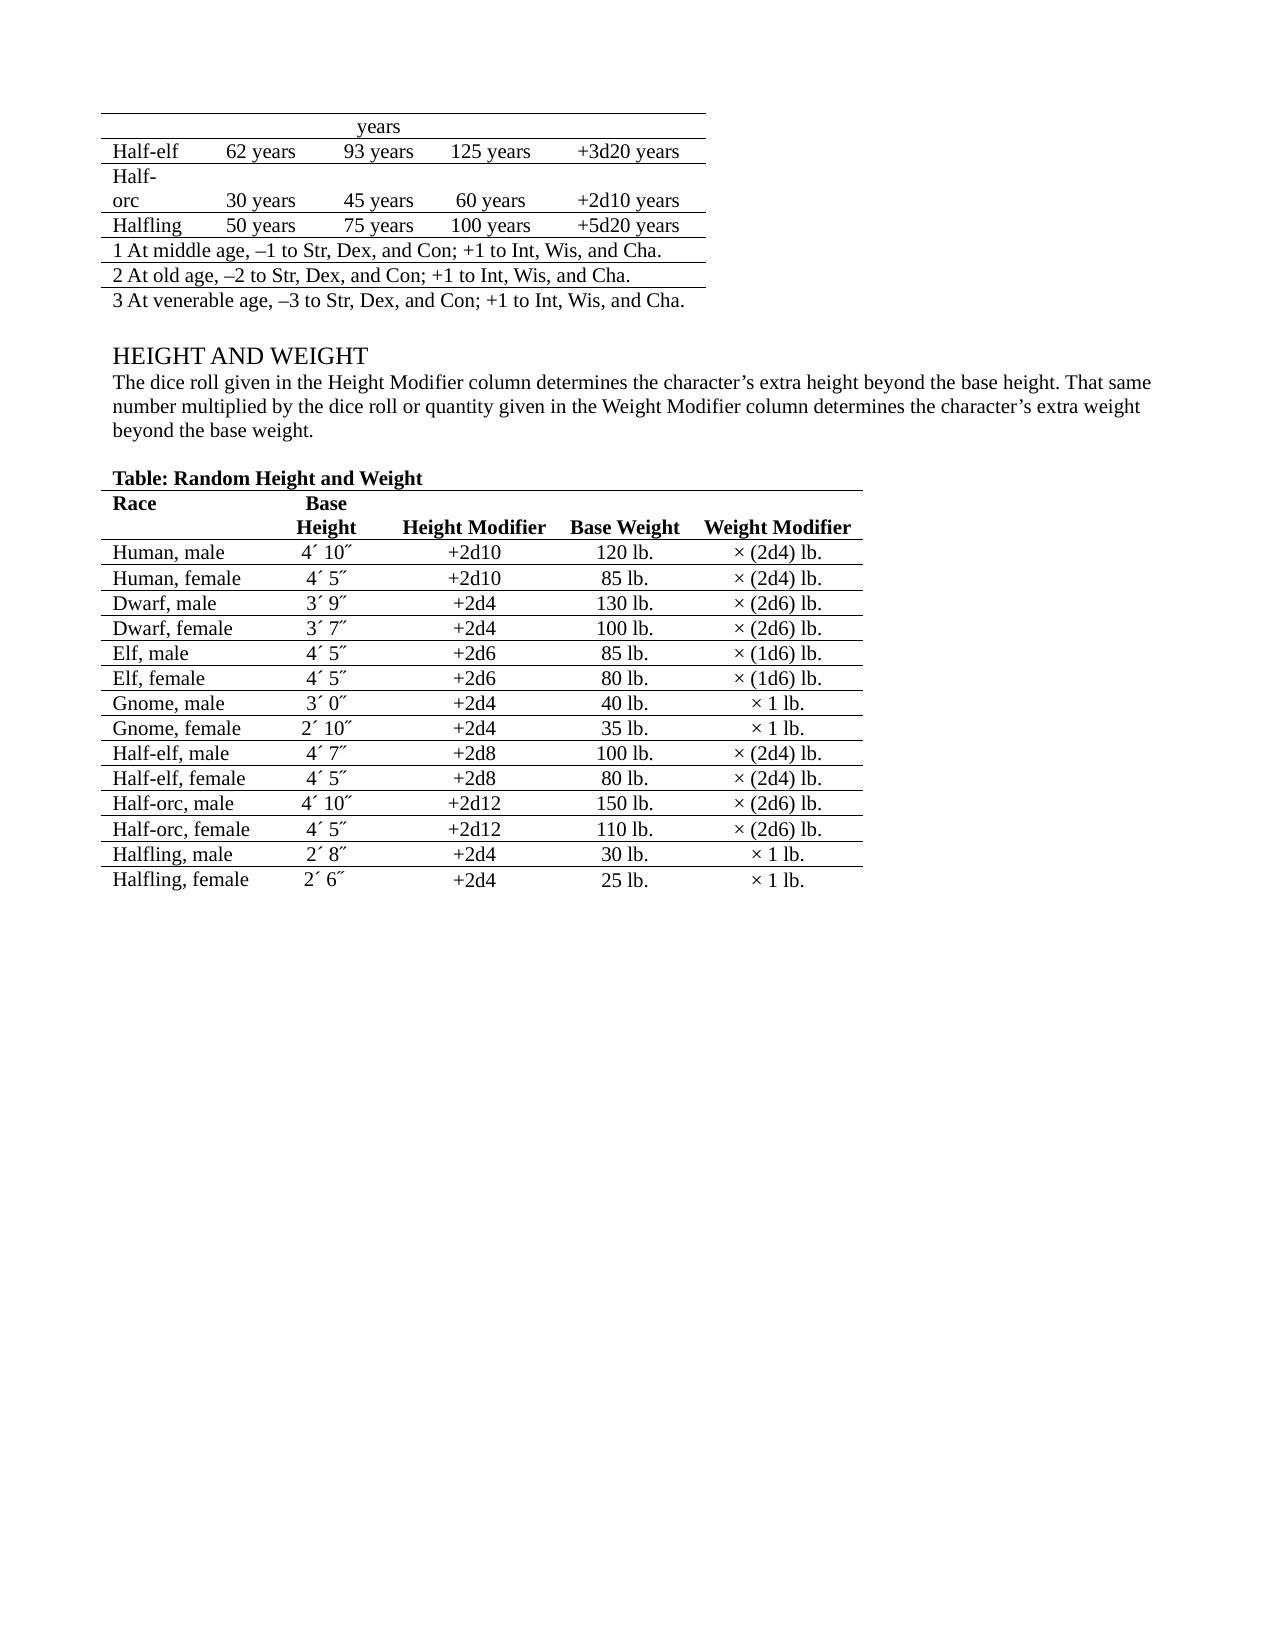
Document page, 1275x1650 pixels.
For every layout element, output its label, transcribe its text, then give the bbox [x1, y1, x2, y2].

table_cell 75 years [327, 213, 430, 237]
table_cell [430, 114, 551, 138]
table_cell × (2d6) lb. [692, 791, 863, 815]
table_cell +2d6 [391, 666, 558, 690]
table_header Table: Random Height and Weight [101, 466, 863, 490]
table_cell +2d4 [391, 867, 558, 892]
table_cell × (2d6) lb. [692, 616, 863, 640]
table_cell 93 years [327, 139, 430, 163]
table_cell 4´ 10˝ [261, 540, 391, 564]
table_cell +2d10 [391, 565, 558, 589]
table_cell 4´ 5˝ [261, 766, 391, 790]
table_cell +2d12 [391, 791, 558, 815]
table_cell 4´ 10˝ [261, 791, 391, 815]
table_cell Base Weight [558, 491, 692, 539]
table_cell 125 years [430, 139, 551, 163]
table_cell +5d20 years [551, 213, 706, 237]
table_cell 4´ 5˝ [261, 816, 391, 841]
table_cell × 1 lb. [692, 842, 863, 866]
text HEIGHT AND WEIGHT [112, 341, 1162, 370]
table_cell 4´ 7˝ [261, 741, 391, 765]
table_cell [101, 114, 194, 138]
table_cell Half-orc [101, 164, 194, 212]
table_cell 4´ 5˝ [261, 565, 391, 589]
table_cell +3d20 years [551, 139, 706, 163]
table_cell 80 lb. [558, 766, 692, 790]
table_cell +2d12 [391, 816, 558, 841]
table_cell +2d6 [391, 641, 558, 665]
table_cell 30 years [194, 164, 327, 212]
table_cell +2d4 [391, 616, 558, 640]
table_cell [551, 114, 706, 138]
table_cell Base Height [261, 491, 391, 539]
table_cell × (2d4) lb. [692, 540, 863, 564]
table_cell × (2d4) lb. [692, 741, 863, 765]
table_cell Human, male [101, 540, 261, 564]
table_cell Half-orc, male [101, 791, 261, 815]
table_cell 100 lb. [558, 616, 692, 640]
table_cell × (2d6) lb. [692, 816, 863, 841]
table_cell × (2d4) lb. [692, 565, 863, 589]
table_cell 3 At venerable age, –3 to Str, Dex, and Con; +1 to Int, Wis, and Cha. [101, 288, 706, 312]
table_cell × (2d4) lb. [692, 766, 863, 790]
table_cell 45 years [327, 164, 430, 212]
table_cell 1 At middle age, –1 to Str, Dex, and Con; +1 to Int, Wis, and Cha. [101, 238, 706, 262]
table_cell Half-elf, female [101, 766, 261, 790]
table_cell Elf, male [101, 641, 261, 665]
table_cell Human, female [101, 565, 261, 589]
table_cell 100 years [430, 213, 551, 237]
text The dice roll given in the Height Modifier column determines the character’s extra height beyond the base height. That same number multiplied by the dice roll or quantity given in the Weight Modifier column determines the character’s extra weight beyond the base weight. [112, 370, 1162, 442]
table_cell 2´ 6˝ [261, 867, 391, 892]
table_cell 120 lb. [558, 540, 692, 564]
table_cell 2 At old age, –2 to Str, Dex, and Con; +1 to Int, Wis, and Cha. [101, 263, 706, 287]
table_cell Gnome, male [101, 691, 261, 715]
table_cell 130 lb. [558, 591, 692, 614]
table_cell Height Modifier [391, 491, 558, 539]
table_cell 40 lb. [558, 691, 692, 715]
table_cell 110 lb. [558, 816, 692, 841]
table_cell +2d8 [391, 766, 558, 790]
table_cell Half-elf, male [101, 741, 261, 765]
table_cell +2d4 [391, 691, 558, 715]
table_cell Dwarf, male [101, 591, 261, 614]
table_cell years [327, 114, 430, 138]
table_cell +2d10 years [551, 164, 706, 212]
table_cell 2´ 10˝ [261, 716, 391, 740]
table_cell [194, 114, 327, 138]
table_cell +2d4 [391, 842, 558, 866]
table_cell × (2d6) lb. [692, 591, 863, 614]
table_cell Halfling [101, 213, 194, 237]
table_cell × (1d6) lb. [692, 641, 863, 665]
table_cell 3´ 9˝ [261, 591, 391, 614]
table_cell 85 lb. [558, 641, 692, 665]
table_cell Halfling, female [101, 867, 261, 892]
table_cell 50 years [194, 213, 327, 237]
table_cell Elf, female [101, 666, 261, 690]
table_cell 85 lb. [558, 565, 692, 589]
table_cell Halfling, male [101, 842, 261, 866]
table_cell 60 years [430, 164, 551, 212]
table_cell 100 lb. [558, 741, 692, 765]
table_cell +2d4 [391, 716, 558, 740]
table_cell 62 years [194, 139, 327, 163]
table_cell 25 lb. [558, 867, 692, 892]
table_cell +2d10 [391, 540, 558, 564]
table_cell × 1 lb. [692, 867, 863, 892]
table_cell × 1 lb. [692, 691, 863, 715]
table_cell 80 lb. [558, 666, 692, 690]
table_cell 4´ 5˝ [261, 641, 391, 665]
table_cell 4´ 5˝ [261, 666, 391, 690]
table_cell 3´ 7˝ [261, 616, 391, 640]
table_cell Race [101, 491, 261, 539]
table_cell × 1 lb. [692, 716, 863, 740]
table_cell 30 lb. [558, 842, 692, 866]
table_cell 150 lb. [558, 791, 692, 815]
table_cell Dwarf, female [101, 616, 261, 640]
table_cell 35 lb. [558, 716, 692, 740]
table_cell +2d4 [391, 591, 558, 614]
table_cell Weight Modifier [692, 491, 863, 539]
table_cell Half-elf [101, 139, 194, 163]
table_cell +2d8 [391, 741, 558, 765]
table_cell × (1d6) lb. [692, 666, 863, 690]
table_cell 3´ 0˝ [261, 691, 391, 715]
table_cell 2´ 8˝ [261, 842, 391, 866]
table_cell Half-orc, female [101, 816, 261, 841]
table_cell Gnome, female [101, 716, 261, 740]
